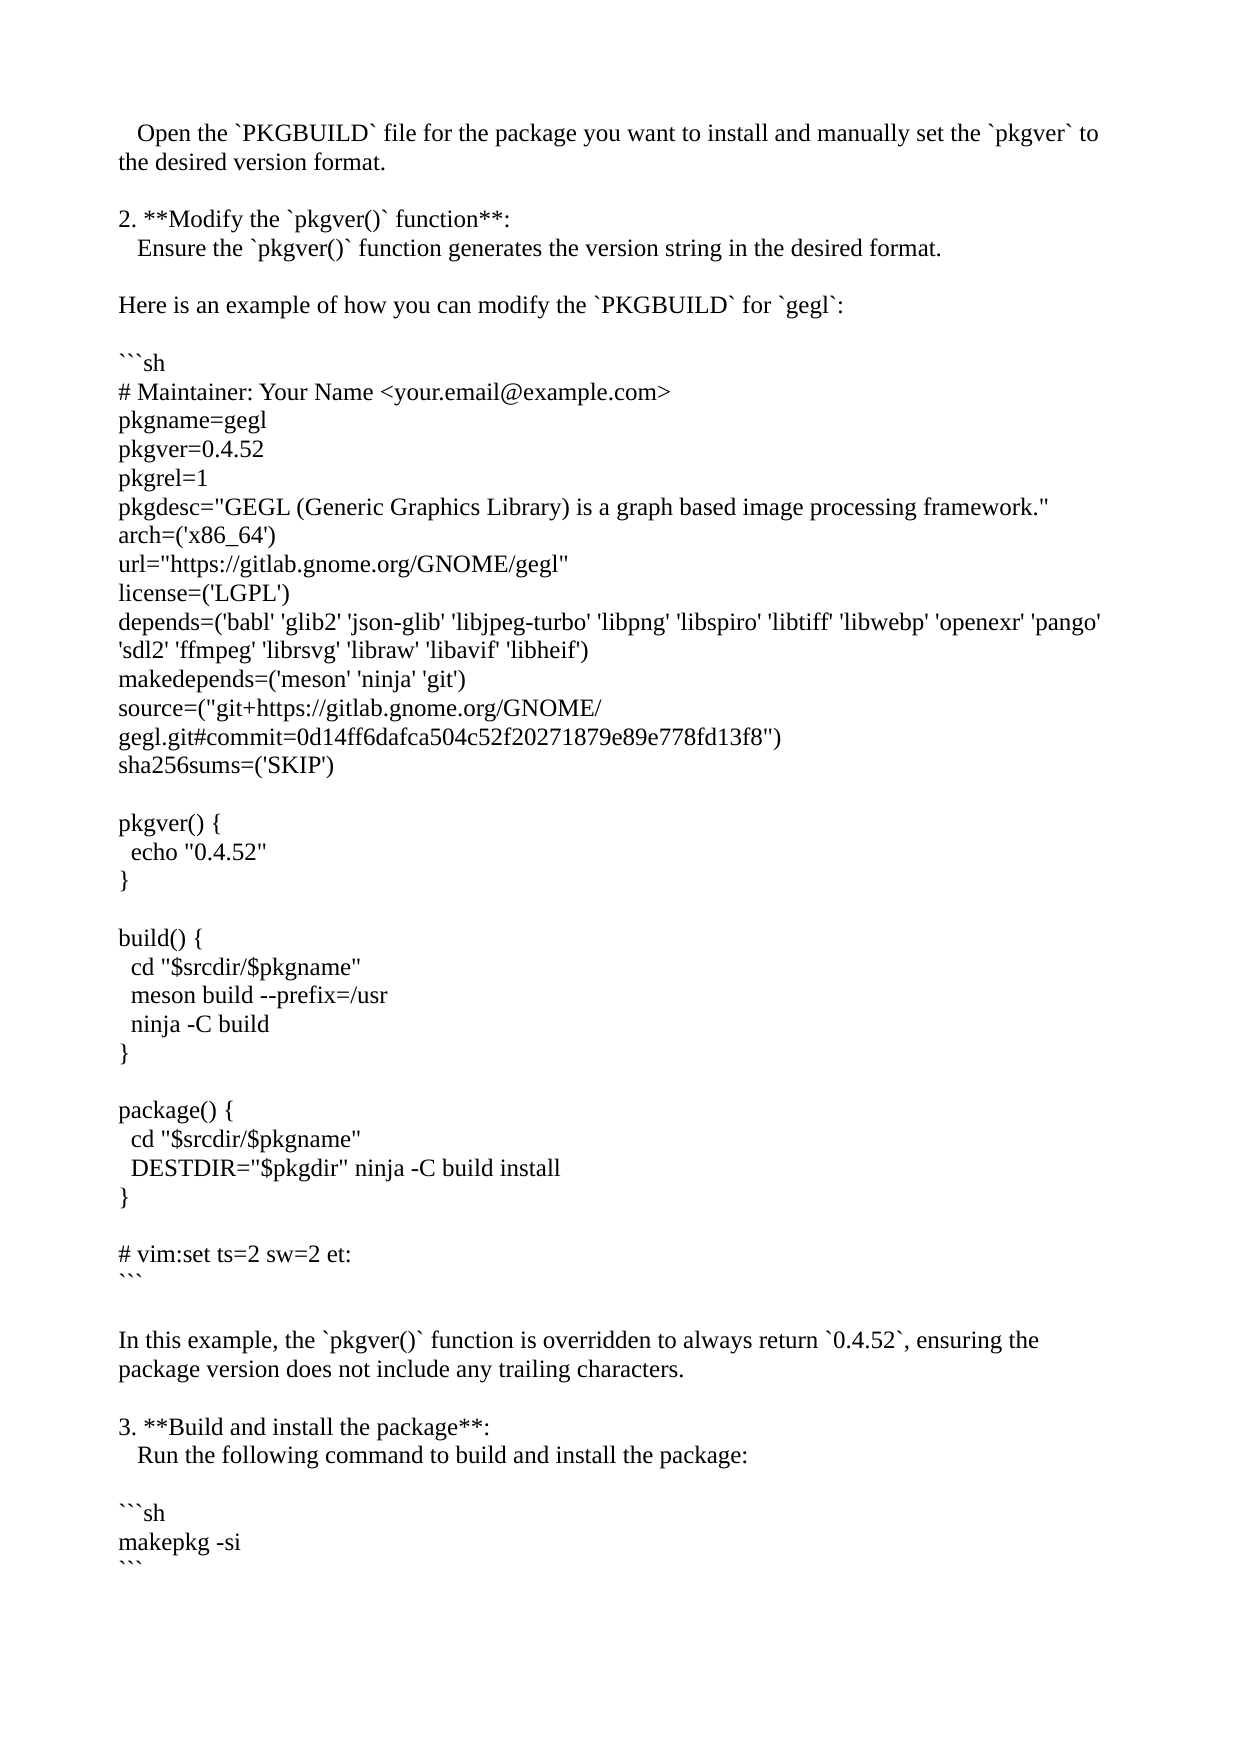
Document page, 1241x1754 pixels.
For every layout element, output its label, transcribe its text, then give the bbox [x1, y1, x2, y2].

text pkgver=0.4.52 [118, 434, 1122, 463]
text depends=('babl' 'glib2' 'json-glib' 'libjpeg-turbo' 'libpng' 'libspiro' 'libtiff' 'libwebp' 'openexr' 'pango' 'sdl2' 'ffmpeg' 'librsvg' 'libraw' 'libavif' 'libheif') [118, 607, 1122, 664]
text Run the following command to build and install the package: [118, 1441, 1122, 1469]
text meson build --prefix=/usr [118, 981, 1122, 1009]
text ``` [118, 1556, 1122, 1584]
text ```sh [118, 1498, 1122, 1527]
text sha256sums=('SKIP') [118, 751, 1122, 779]
text echo "0.4.52" [118, 837, 1122, 866]
text } [118, 1182, 1122, 1211]
text ``` [118, 1268, 1122, 1297]
text ninja -C build [118, 1009, 1122, 1038]
text license=('LGPL') [118, 578, 1122, 607]
text pkgrel=1 [118, 463, 1122, 492]
text } [118, 866, 1122, 894]
text pkgver() { [118, 808, 1122, 837]
text } [118, 1038, 1122, 1067]
text DESTDIR="$pkgdir" ninja -C build install [118, 1153, 1122, 1182]
text source=("git+https://gitlab.gnome.org/GNOME/gegl.git#commit=0d14ff6dafca504c52f20271879e89e778fd13f8") [118, 693, 1122, 751]
text # vim:set ts=2 sw=2 et: [118, 1239, 1122, 1268]
text arch=('x86_64') [118, 521, 1122, 549]
text pkgdesc="GEGL (Generic Graphics Library) is a graph based image processing framework." [118, 492, 1122, 521]
text In this example, the `pkgver()` function is overridden to always return `0.4.52`, ensuring the package version does not include any trailing characters. [118, 1326, 1122, 1383]
text url="https://gitlab.gnome.org/GNOME/gegl" [118, 549, 1122, 578]
text cd "$srcdir/$pkgname" [118, 1124, 1122, 1153]
text pkgname=gegl [118, 406, 1122, 434]
text Open the `PKGBUILD` file for the package you want to install and manually set the `pkgver` to the desired version format. [118, 118, 1122, 176]
text cd "$srcdir/$pkgname" [118, 952, 1122, 981]
text Ensure the `pkgver()` function generates the version string in the desired format. [118, 233, 1122, 262]
text makepkg -si [118, 1527, 1122, 1556]
text 2. **Modify the `pkgver()` function**: [118, 204, 1122, 233]
text 3. **Build and install the package**: [118, 1412, 1122, 1441]
text makedepends=('meson' 'ninja' 'git') [118, 664, 1122, 693]
text Here is an example of how you can modify the `PKGBUILD` for `gegl`: [118, 291, 1122, 319]
text ```sh [118, 348, 1122, 377]
text build() { [118, 923, 1122, 952]
text # Maintainer: Your Name <your.email@example.com> [118, 377, 1122, 406]
text package() { [118, 1096, 1122, 1124]
